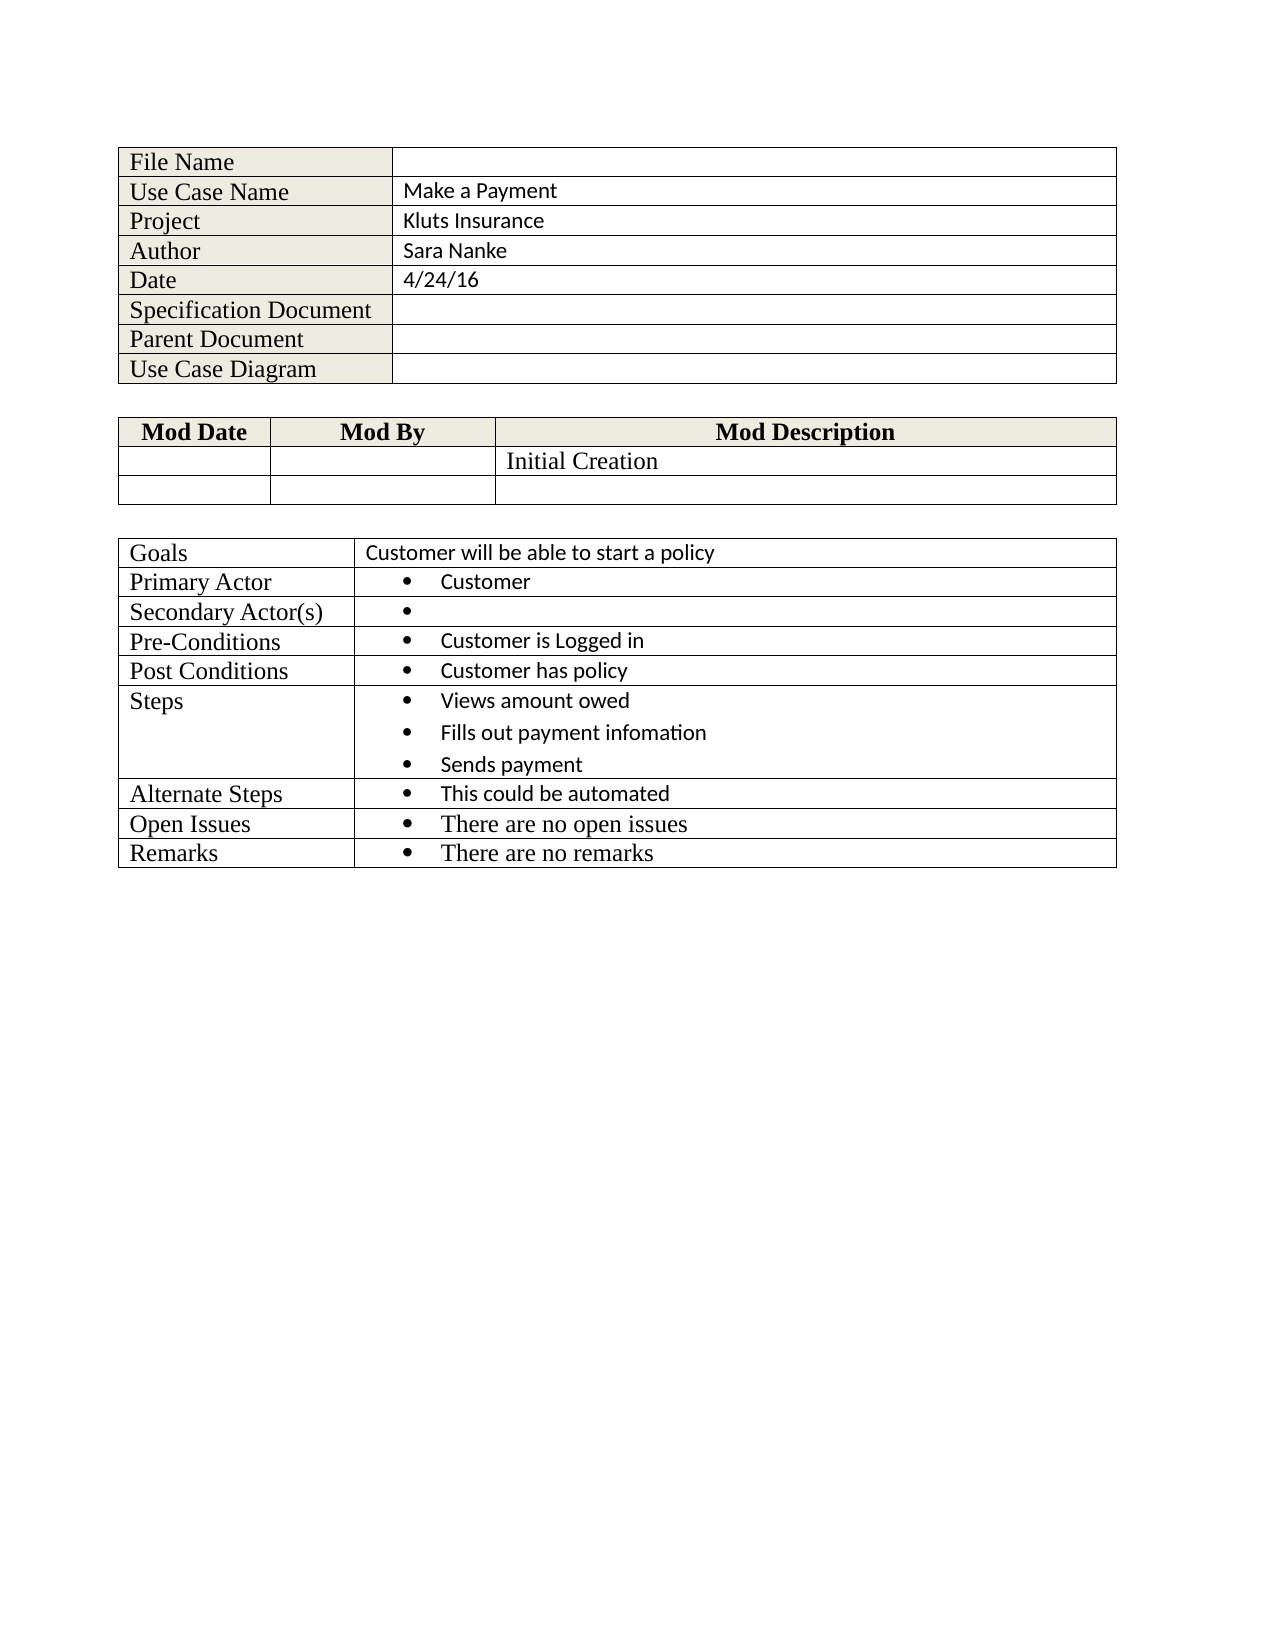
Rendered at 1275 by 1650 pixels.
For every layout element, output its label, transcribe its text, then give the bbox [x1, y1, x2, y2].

table_cell Initial Creation [496, 447, 1116, 475]
table_cell [393, 325, 1116, 353]
table_header File Name [119, 148, 392, 176]
table_cell Alternate Steps [119, 779, 354, 808]
table_cell Specification Document [119, 295, 392, 324]
table_cell [496, 476, 1116, 504]
table_cell This could be automated [355, 779, 1116, 808]
table_cell [119, 447, 270, 475]
table_header Customer will be able to start a policy [355, 539, 1116, 567]
table_cell Open Issues [119, 809, 354, 837]
table_header Mod By [271, 418, 495, 446]
table_cell Customer has policy [355, 656, 1116, 685]
table_cell Customer [355, 568, 1116, 596]
table_cell Sara Nanke [393, 236, 1116, 264]
table_cell Secondary Actor(s) [119, 597, 354, 626]
table_cell Author [119, 236, 392, 264]
table_cell Customer is Logged in [355, 627, 1116, 655]
table_cell Date [119, 266, 392, 294]
table_cell [271, 476, 495, 504]
table_cell Parent Document [119, 325, 392, 353]
table_cell 4/24/16 [393, 266, 1116, 294]
table_cell Make a Payment [393, 177, 1116, 205]
table_cell Use Case Diagram [119, 354, 392, 383]
table_cell Use Case Name [119, 177, 392, 205]
table_cell [355, 597, 1116, 626]
table_header Mod Description [496, 418, 1116, 446]
table_cell Project [119, 206, 392, 235]
table_cell Pre-Conditions [119, 627, 354, 655]
table_cell [271, 447, 495, 475]
table_cell [119, 476, 270, 504]
table_cell There are no remarks [355, 839, 1116, 867]
table_cell Views amount owed Fills out payment infomation Sends payment [355, 686, 1116, 778]
table_cell Primary Actor [119, 568, 354, 596]
table_cell [393, 295, 1116, 324]
table_cell Kluts Insurance [393, 206, 1116, 235]
table_header [393, 148, 1116, 176]
table_header Goals [119, 539, 354, 567]
table_cell Remarks [119, 839, 354, 867]
table_header Mod Date [119, 418, 270, 446]
table_cell There are no open issues [355, 809, 1116, 837]
table_cell Steps [119, 686, 354, 778]
table_cell [393, 354, 1116, 383]
table_cell Post Conditions [119, 656, 354, 685]
